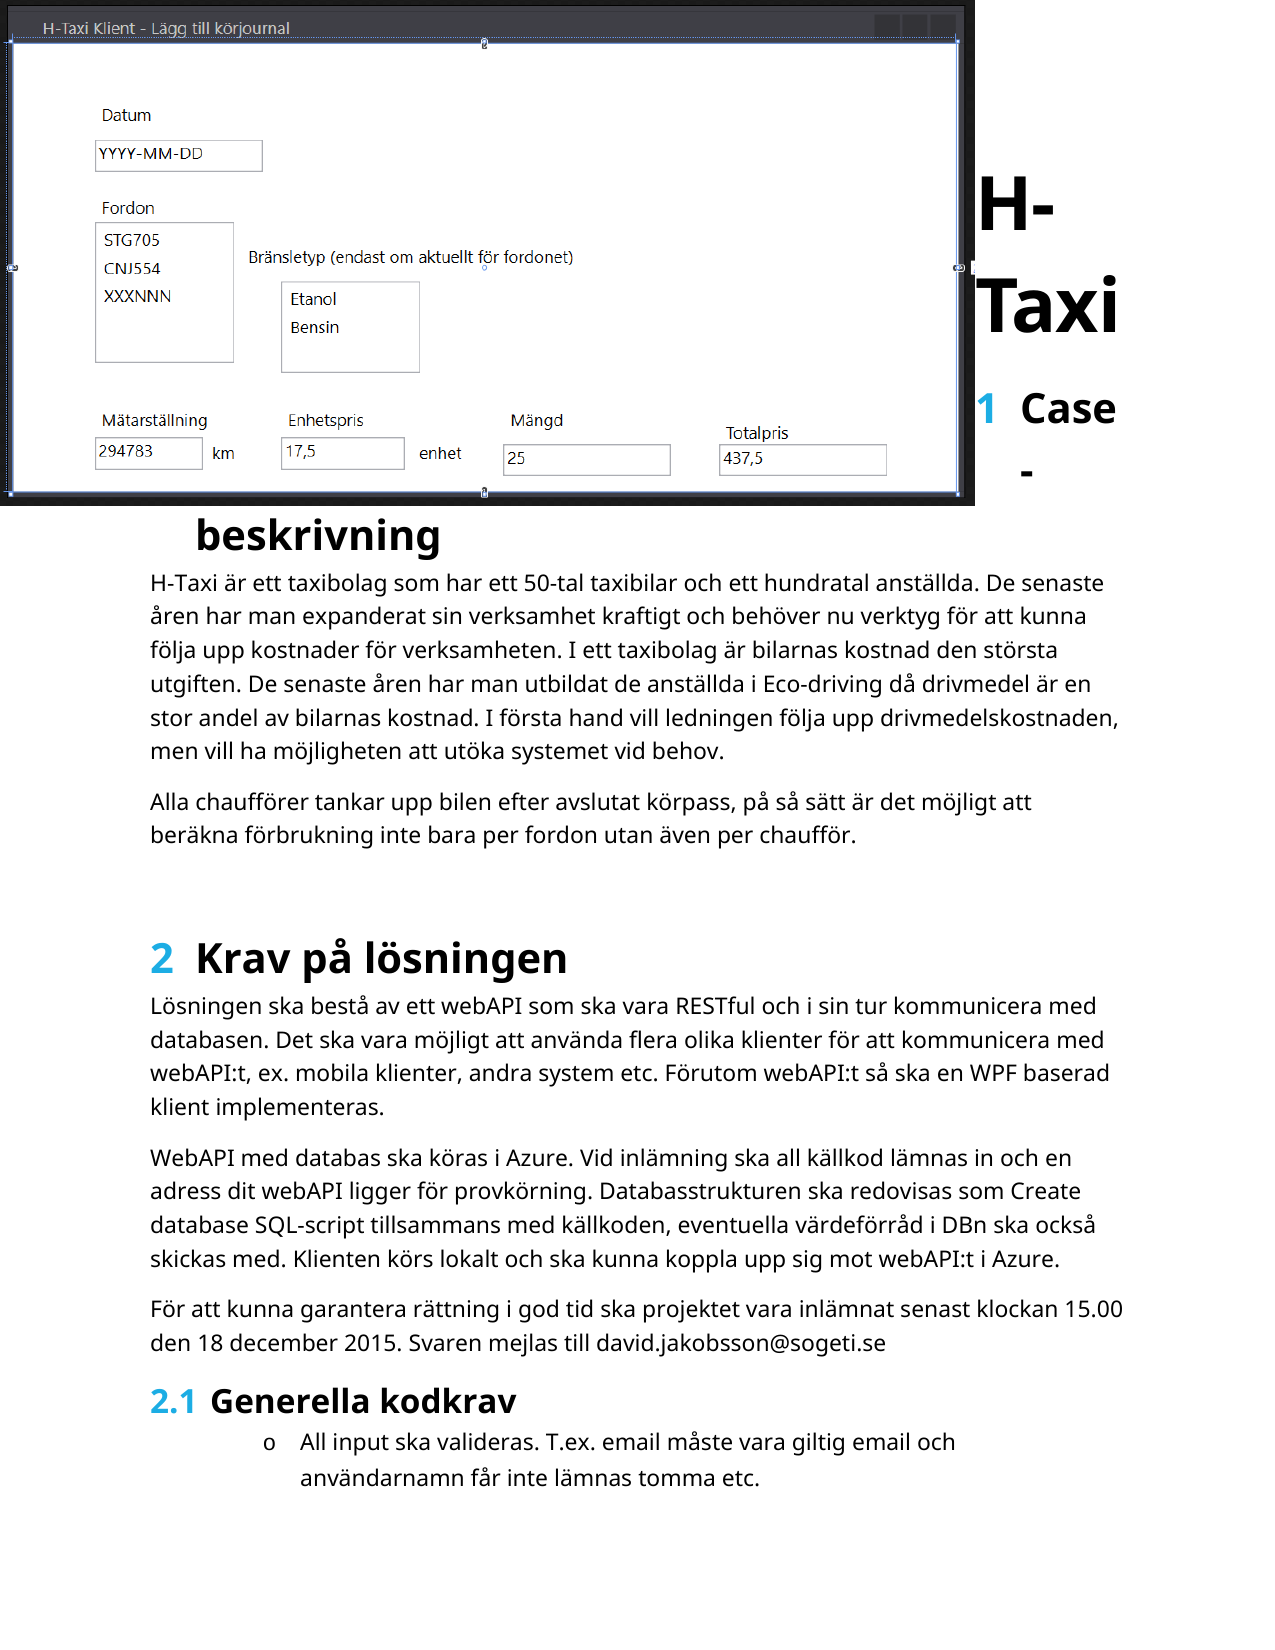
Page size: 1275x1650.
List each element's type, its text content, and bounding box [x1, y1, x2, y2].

text Alla chaufförer tankar upp bilen efter avslutat körpass, på så sätt är det möjligt att beräkna förbrukning inte bara per fordon utan även per chaufför. [150, 786, 1125, 851]
text Lösningen ska bestå av ett webAPI som ska vara RESTful och i sin tur kommunicera med databasen. Det ska vara möjligt att använda flera olika klienter för att kommunicera med webAPI:t, ex. mobila klienter, andra system etc. Förutom webAPI:t så ska en WPF baserad klient implementeras. [150, 990, 1125, 1122]
subtitle Generella kodkrav [150, 1377, 1125, 1423]
list All input ska valideras. T.ex. email måste vara giltig email och användarnamn får inte lämnas tomma etc. [262, 1426, 1125, 1494]
text WebAPI med databas ska köras i Azure. Vid inlämning ska all källkod lämnas in och en adress dit webAPI ligger för provkörning. Databasstrukturen ska redovisas som Create database SQL-script tillsammans med källkoden, eventuella värdeförråd i DBn ska också skickas med. Klienten körs lokalt och ska kunna koppla upp sig mot webAPI:t i Azure. [150, 1142, 1125, 1274]
subtitle Krav på lösningen [150, 929, 1125, 985]
title H-Taxi [975, 150, 1125, 354]
subtitle Case-beskrivning [150, 379, 1125, 562]
text För att kunna garantera rättning i god tid ska projektet vara inlämnat senast klockan 15.00 den 18 december 2015. Svaren mejlas till david.jakobsson@sogeti.se [150, 1293, 1125, 1358]
text H-Taxi är ett taxibolag som har ett 50-tal taxibilar och ett hundratal anställda. De senaste åren har man expanderat sin verksamhet kraftigt och behöver nu verktyg för att kunna följa upp kostnader för verksamheten. I ett taxibolag är bilarnas kostnad den största utgiften. De senaste åren har man utbildat de anställda i Eco-driving då drivmedel är en stor andel av bilarnas kostnad. I första hand vill ledningen följa upp drivmedelskostnaden, men vill ha möjligheten att utöka systemet vid behov. [150, 567, 1125, 767]
picture [0, 0, 975, 506]
